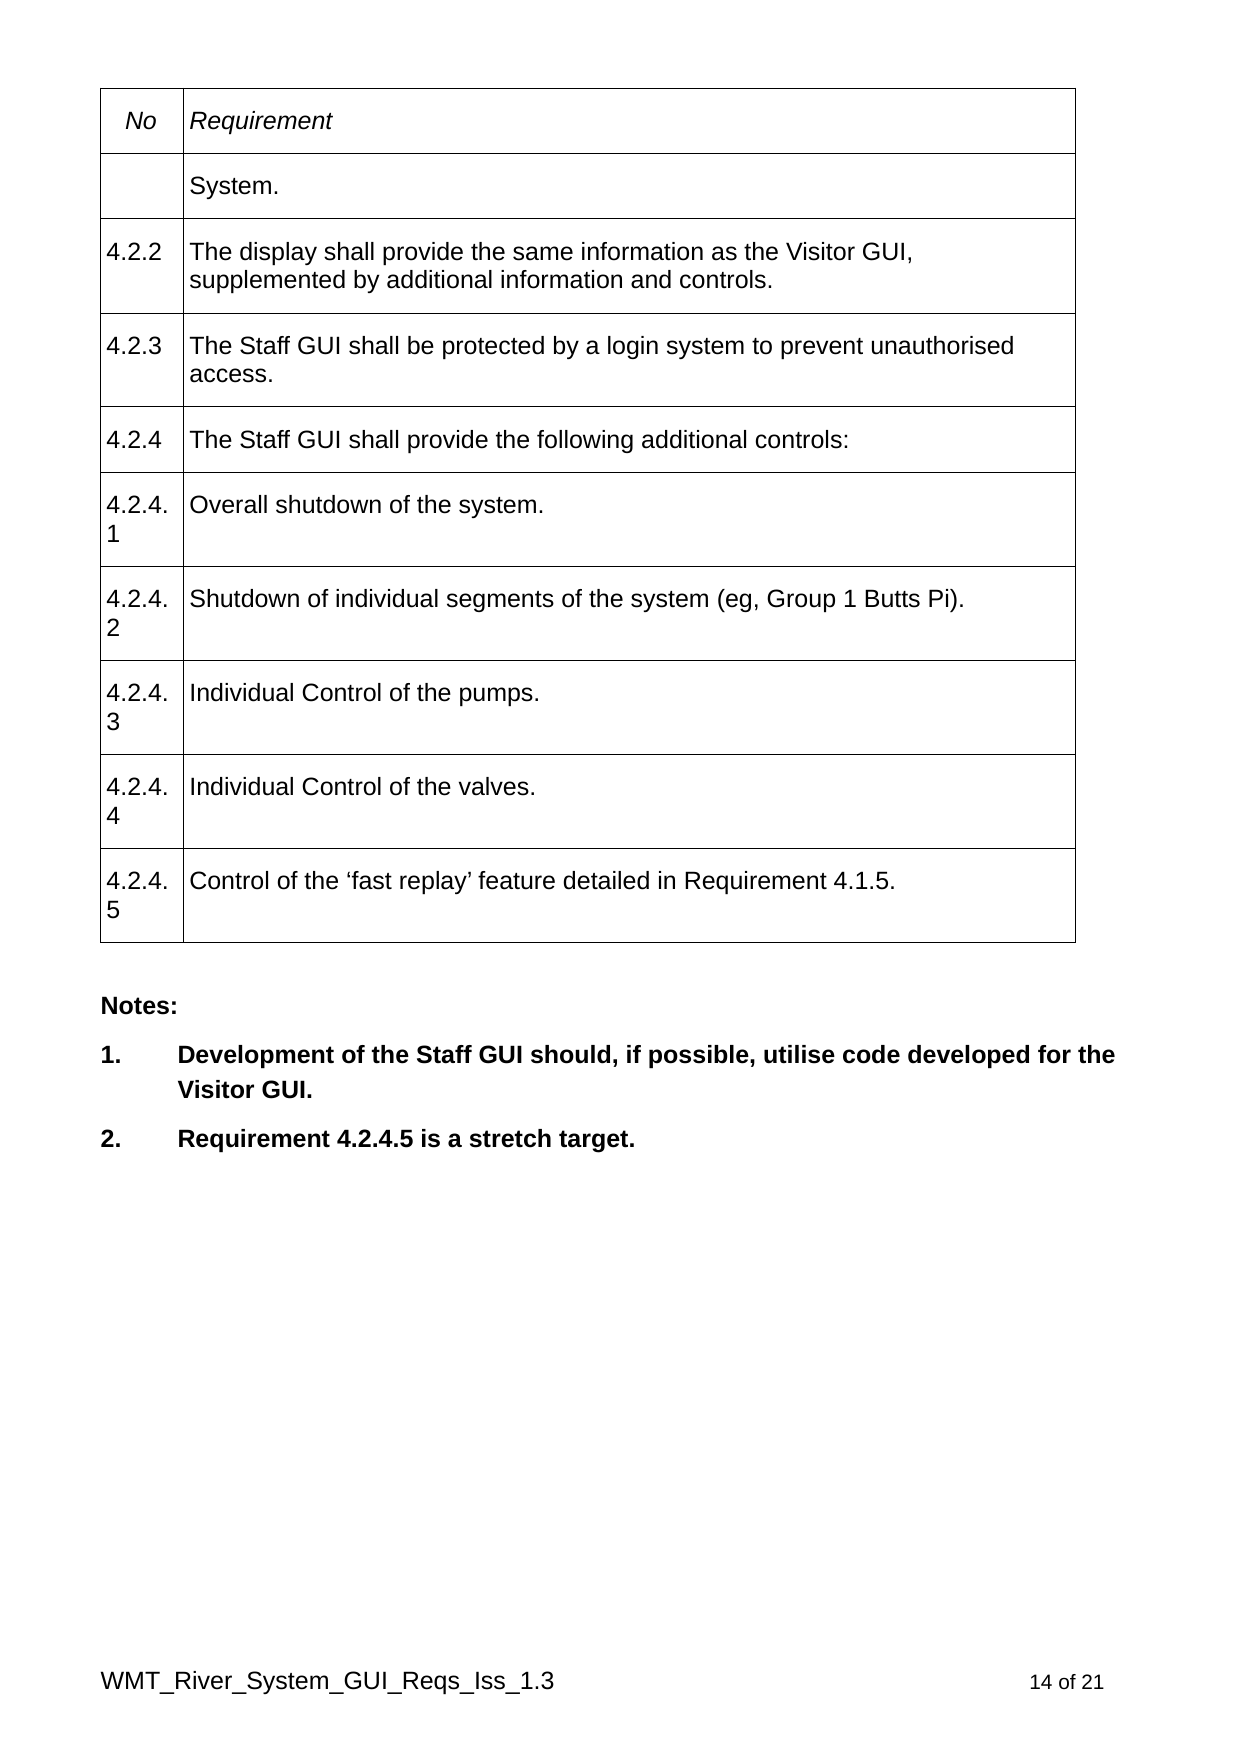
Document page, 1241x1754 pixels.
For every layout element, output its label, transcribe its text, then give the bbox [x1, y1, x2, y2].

table_cell 4.2.3 [101, 314, 183, 406]
table_cell Control of the ‘fast replay’ feature detailed in Requirement 4.1.5. [184, 849, 1075, 942]
table_cell The Staff GUI shall be protected by a login system to prevent unauthorised access. [184, 314, 1075, 406]
table_cell Individual Control of the valves. [184, 755, 1075, 848]
table_cell 4.2.4 [101, 407, 183, 472]
table_header No [101, 89, 183, 153]
table_cell 4.2.2 [101, 219, 183, 312]
table_cell 4.2.4.4 [101, 755, 183, 848]
text Notes: [100, 991, 1140, 1020]
table_cell The display shall provide the same information as the Visitor GUI, supplemented by additional information and controls. [184, 219, 1075, 312]
table_cell Shutdown of individual segments of the system (eg, Group 1 Butts Pi). [184, 567, 1075, 660]
table_cell The Staff GUI shall provide the following additional controls: [184, 407, 1075, 472]
table_cell Individual Control of the pumps. [184, 661, 1075, 754]
table_cell [101, 154, 183, 218]
text 2. Requirement 4.2.4.5 is a stretch target. [100, 1124, 1140, 1153]
table_cell 4.2.4.1 [101, 473, 183, 566]
table_cell 4.2.4.2 [101, 567, 183, 660]
table_cell Overall shutdown of the system. [184, 473, 1075, 566]
table_cell 4.2.4.3 [101, 661, 183, 754]
table_cell System. [184, 154, 1075, 218]
text 1. Development of the Staff GUI should, if possible, utilise code developed for the Visitor GUI. [100, 1040, 1140, 1103]
table_cell 4.2.4.5 [101, 849, 183, 942]
table_header Requirement [184, 89, 1075, 153]
